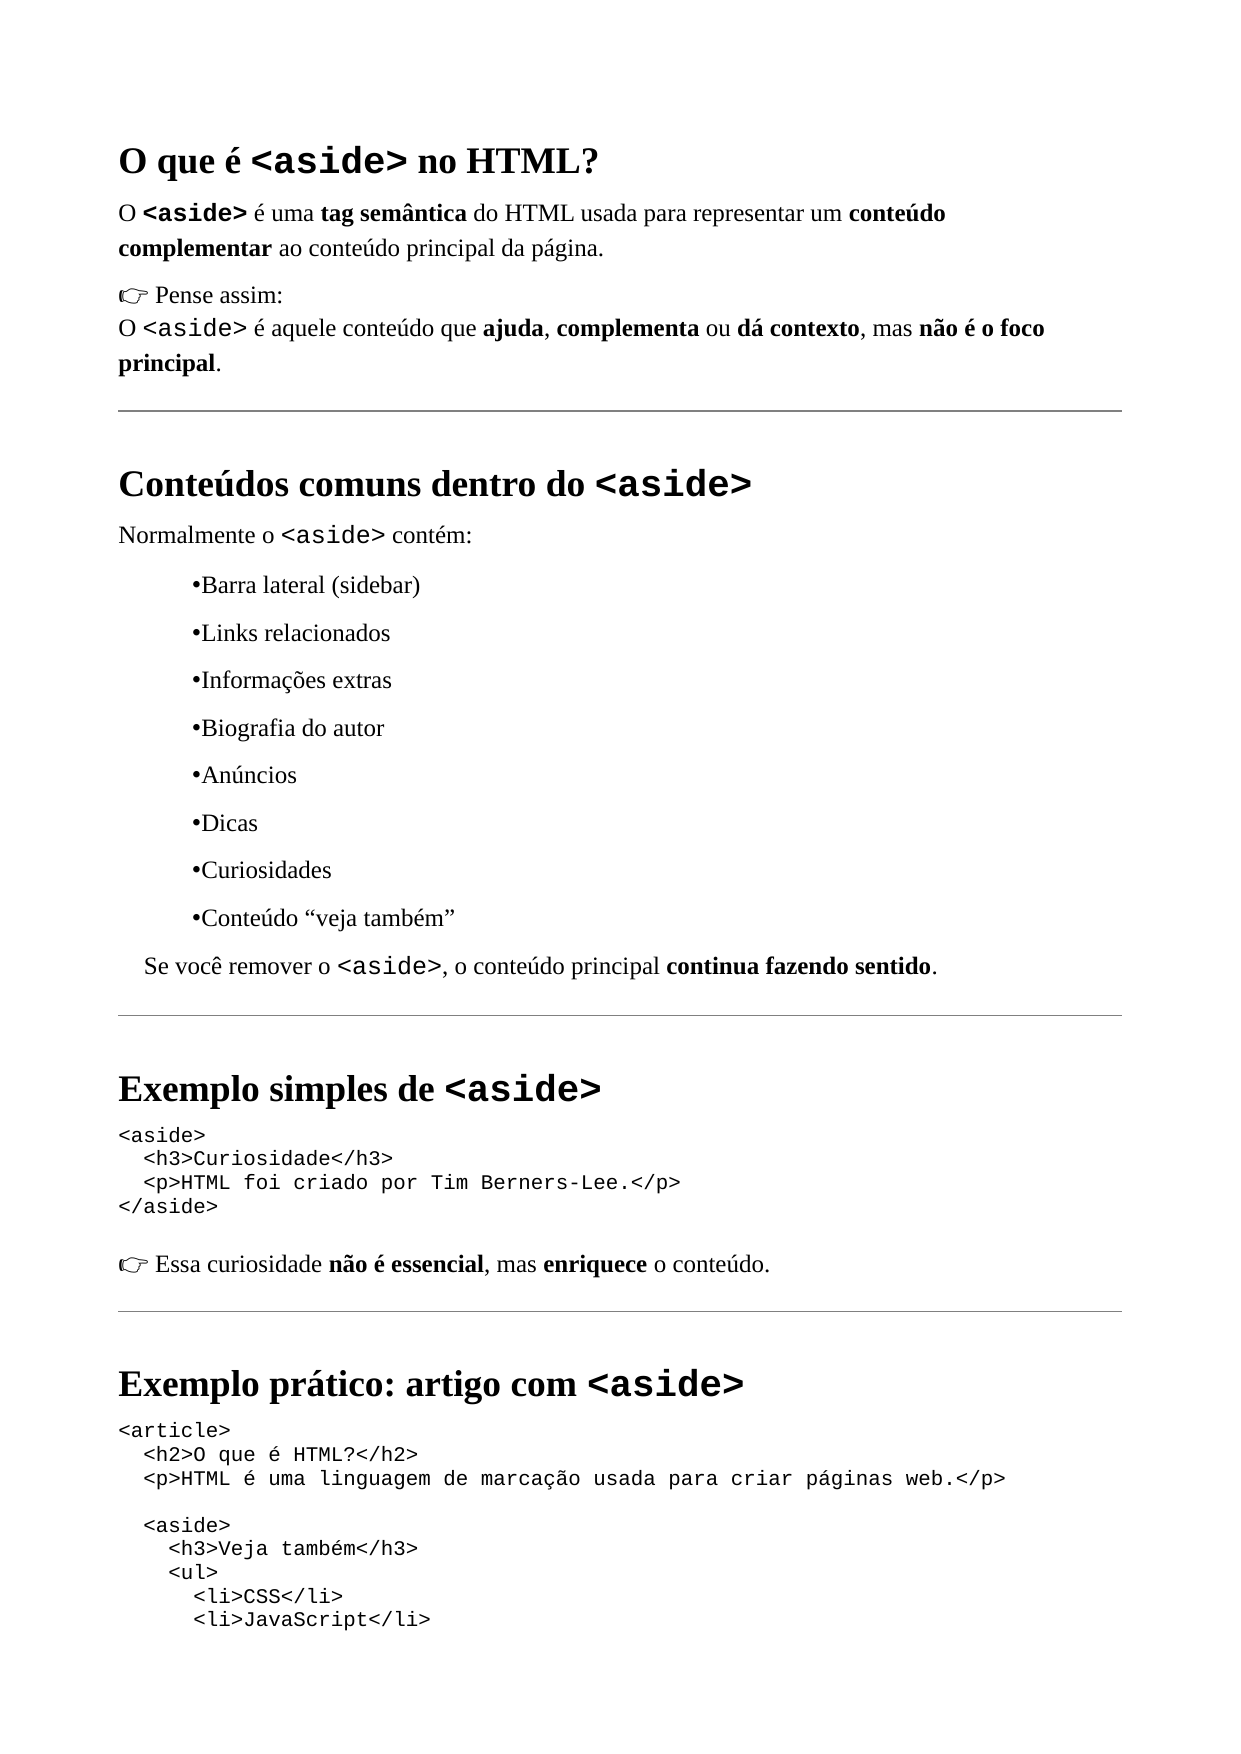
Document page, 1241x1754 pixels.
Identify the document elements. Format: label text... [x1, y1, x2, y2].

text <h2>O que é HTML?</h2> [118, 1444, 1122, 1467]
text <h3>Veja também</h3> [118, 1538, 1122, 1562]
list Conteúdo “veja também” [118, 903, 1122, 932]
subtitle Exemplo simples de <aside> [118, 1066, 1122, 1112]
text <aside> [118, 1515, 1122, 1538]
list Curiosidades [118, 856, 1122, 884]
subtitle O que é <aside> no HTML? [118, 139, 1122, 185]
text <h3>Curiosidade</h3> [118, 1148, 1122, 1172]
list Biografia do autor [118, 713, 1122, 742]
text 👉 Essa curiosidade não é essencial, mas enriquece o conteúdo. [118, 1249, 1122, 1277]
text <p>HTML é uma linguagem de marcação usada para criar páginas web.</p> [118, 1467, 1122, 1491]
subtitle Conteúdos comuns dentro do <aside> [118, 461, 1122, 507]
text <li>JavaScript</li> [118, 1609, 1122, 1633]
list Anúncios [118, 760, 1122, 789]
list Informações extras [118, 665, 1122, 694]
list Dicas [118, 808, 1122, 837]
text O <aside> é uma tag semântica do HTML usada para representar um conteúdo complementar ao conteúdo principal da página. [118, 198, 1122, 262]
list Links relacionados [118, 618, 1122, 646]
text <p>HTML foi criado por Tim Berners-Lee.</p> [118, 1172, 1122, 1196]
text 👉 Pense assim: O <aside> é aquele conteúdo que ajuda, complementa ou dá contexto, mas não é o foco principal. [118, 280, 1122, 377]
text </aside> [118, 1196, 1122, 1219]
text <article> [118, 1420, 1122, 1444]
text <ul> [118, 1562, 1122, 1586]
text Normalmente o <aside> contém: [118, 520, 1122, 551]
list Barra lateral (sidebar) [118, 570, 1122, 599]
subtitle Exemplo prático: artigo com <aside> [118, 1361, 1122, 1408]
text <aside> [118, 1125, 1122, 1148]
text 📌 Se você remover o <aside>, o conteúdo principal continua fazendo sentido. [118, 951, 1122, 982]
text <li>CSS</li> [118, 1586, 1122, 1609]
